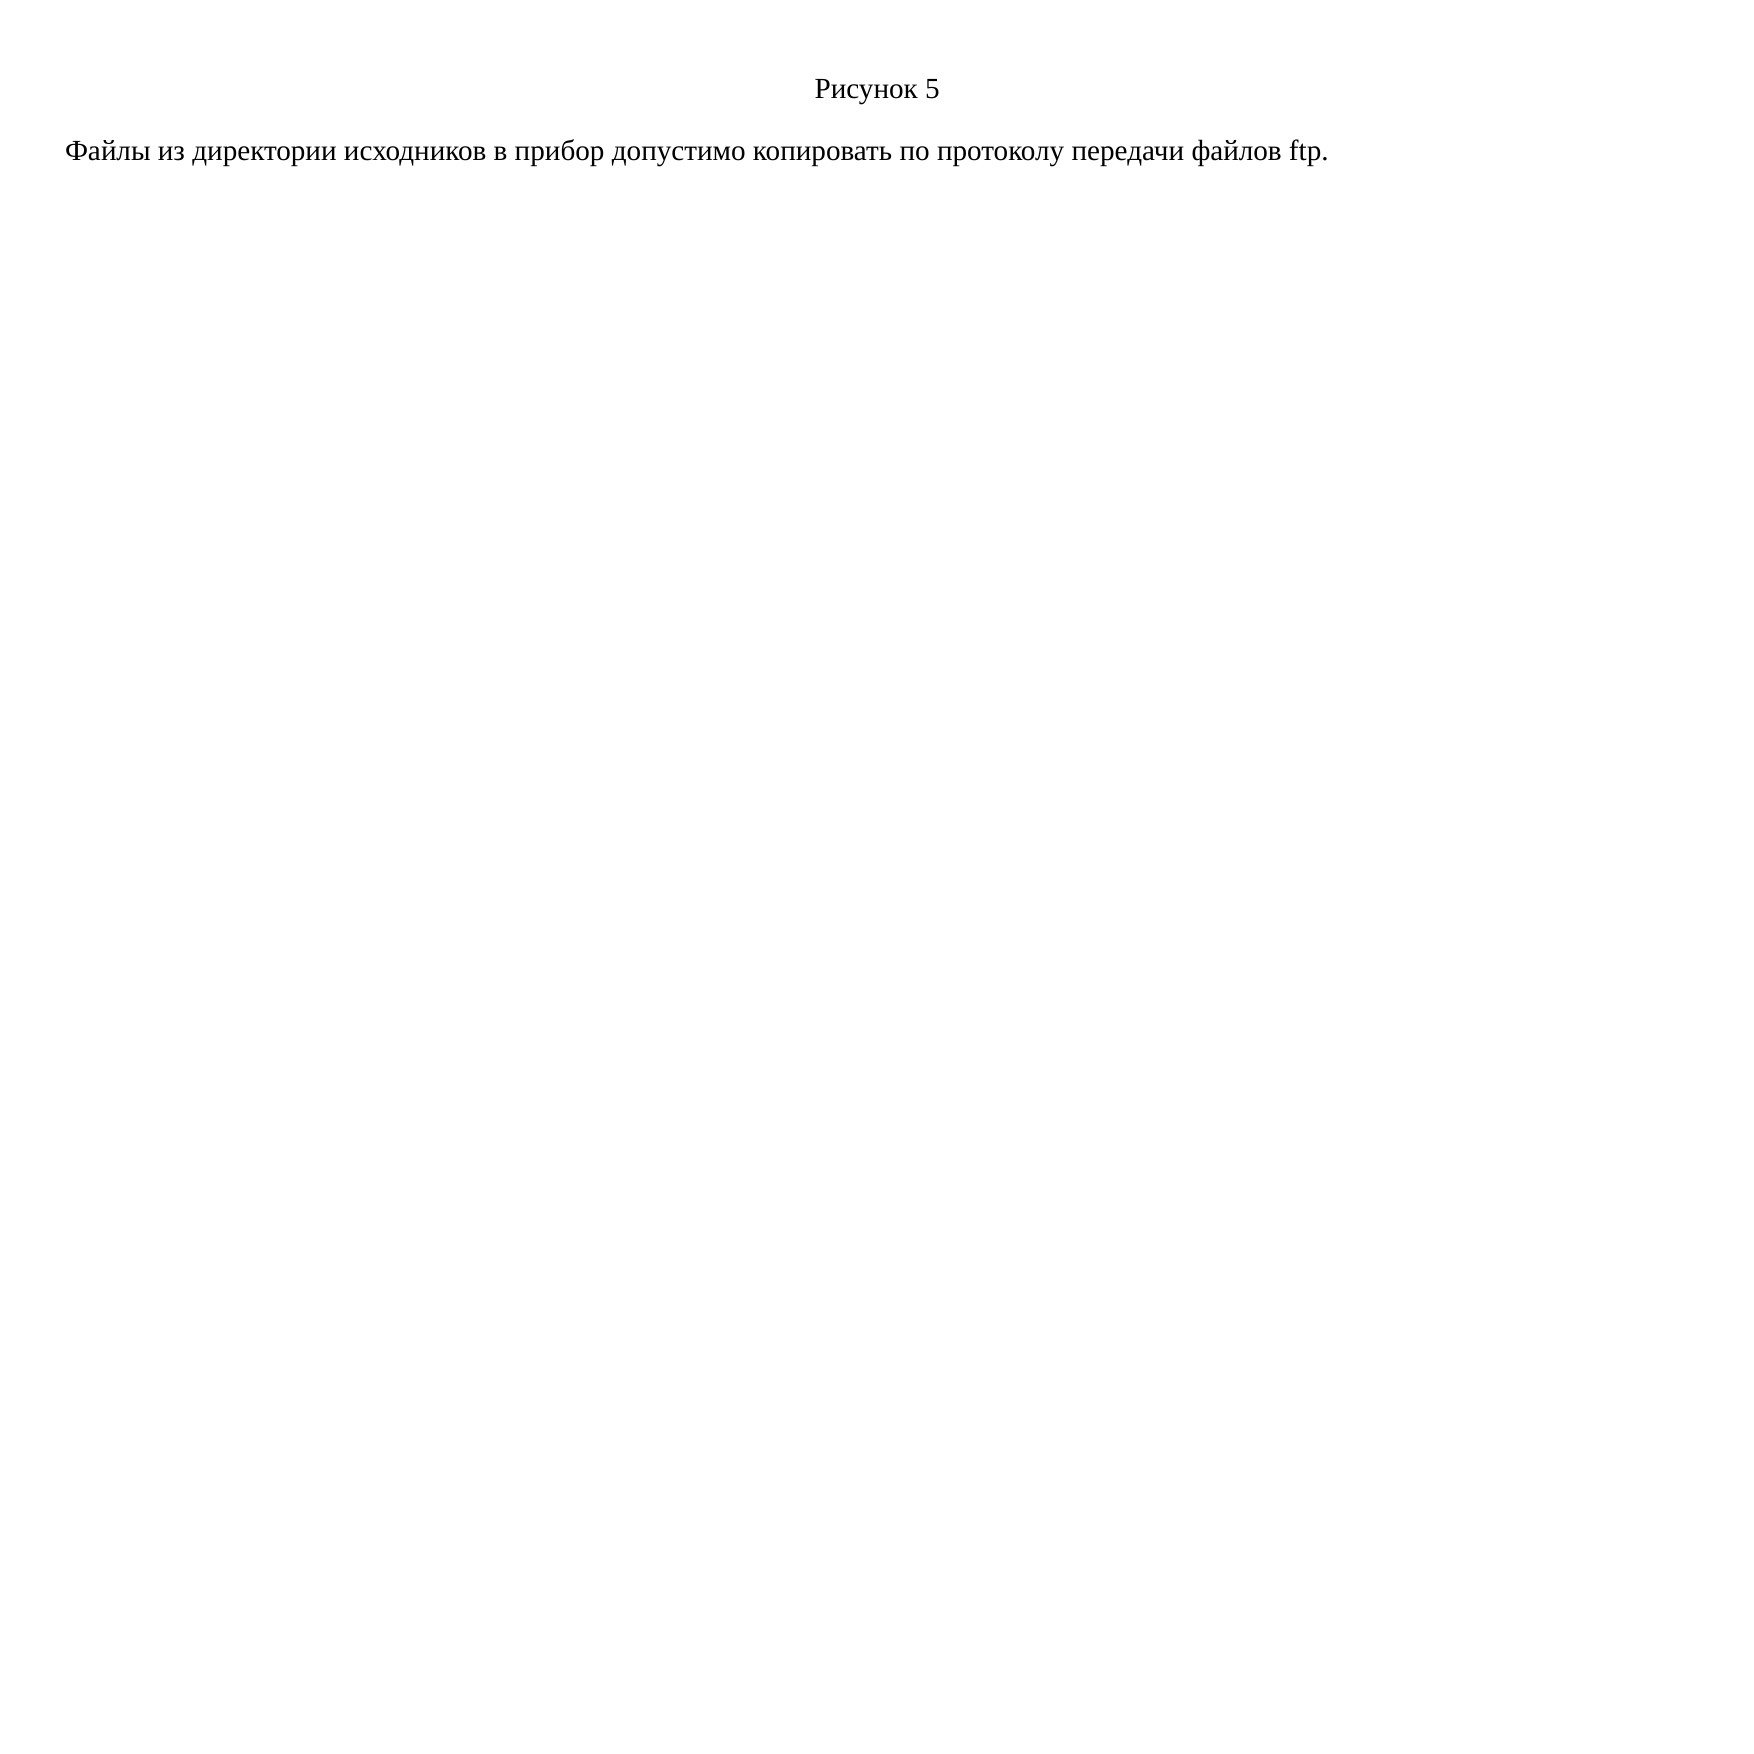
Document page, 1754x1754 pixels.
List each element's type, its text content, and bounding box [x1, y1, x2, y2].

table_cell Рисунок 5 Файлы из директории исходников в прибор допустимо копировать по протоколу передачи файлов ftp. [59, 59, 1695, 240]
